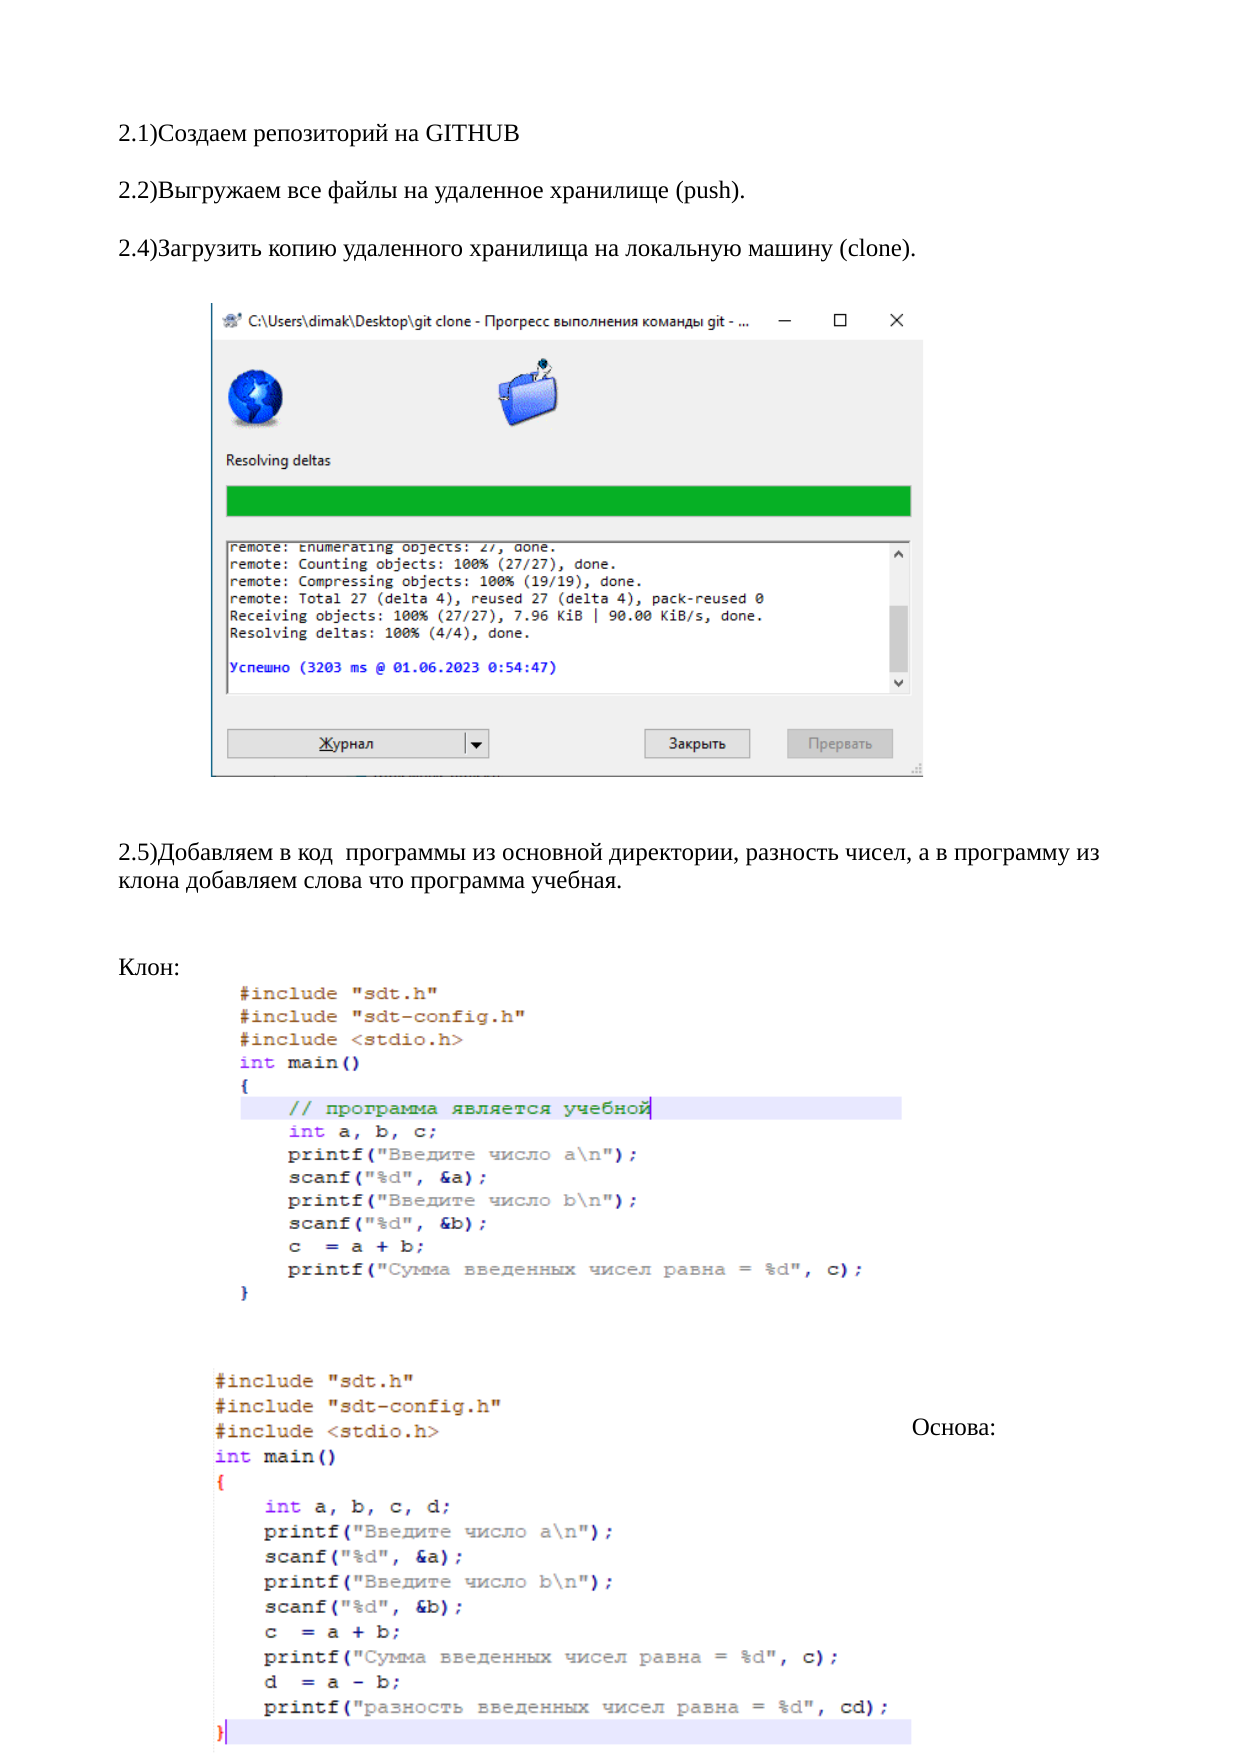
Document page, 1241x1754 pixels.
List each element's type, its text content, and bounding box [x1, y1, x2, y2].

picture [213, 1368, 912, 1754]
picture [240, 982, 902, 1308]
text 2.5)Добавляем в код программы из основной директории, разность чисел, а в программу из клона добавляем слова что программа учебная. [118, 837, 1122, 894]
text [118, 1412, 213, 1441]
text 2.1)Создаем репозиторий на GITHUB [118, 118, 1122, 147]
text Основа: [912, 1412, 1122, 1441]
text Клон: [118, 952, 1122, 981]
picture [210, 303, 924, 777]
text 2.2)Выгружаем все файлы на удаленное хранилище (push). [118, 176, 1122, 204]
text 2.4)Загрузить копию удаленного хранилища на локальную машину (clone). [118, 233, 1122, 262]
